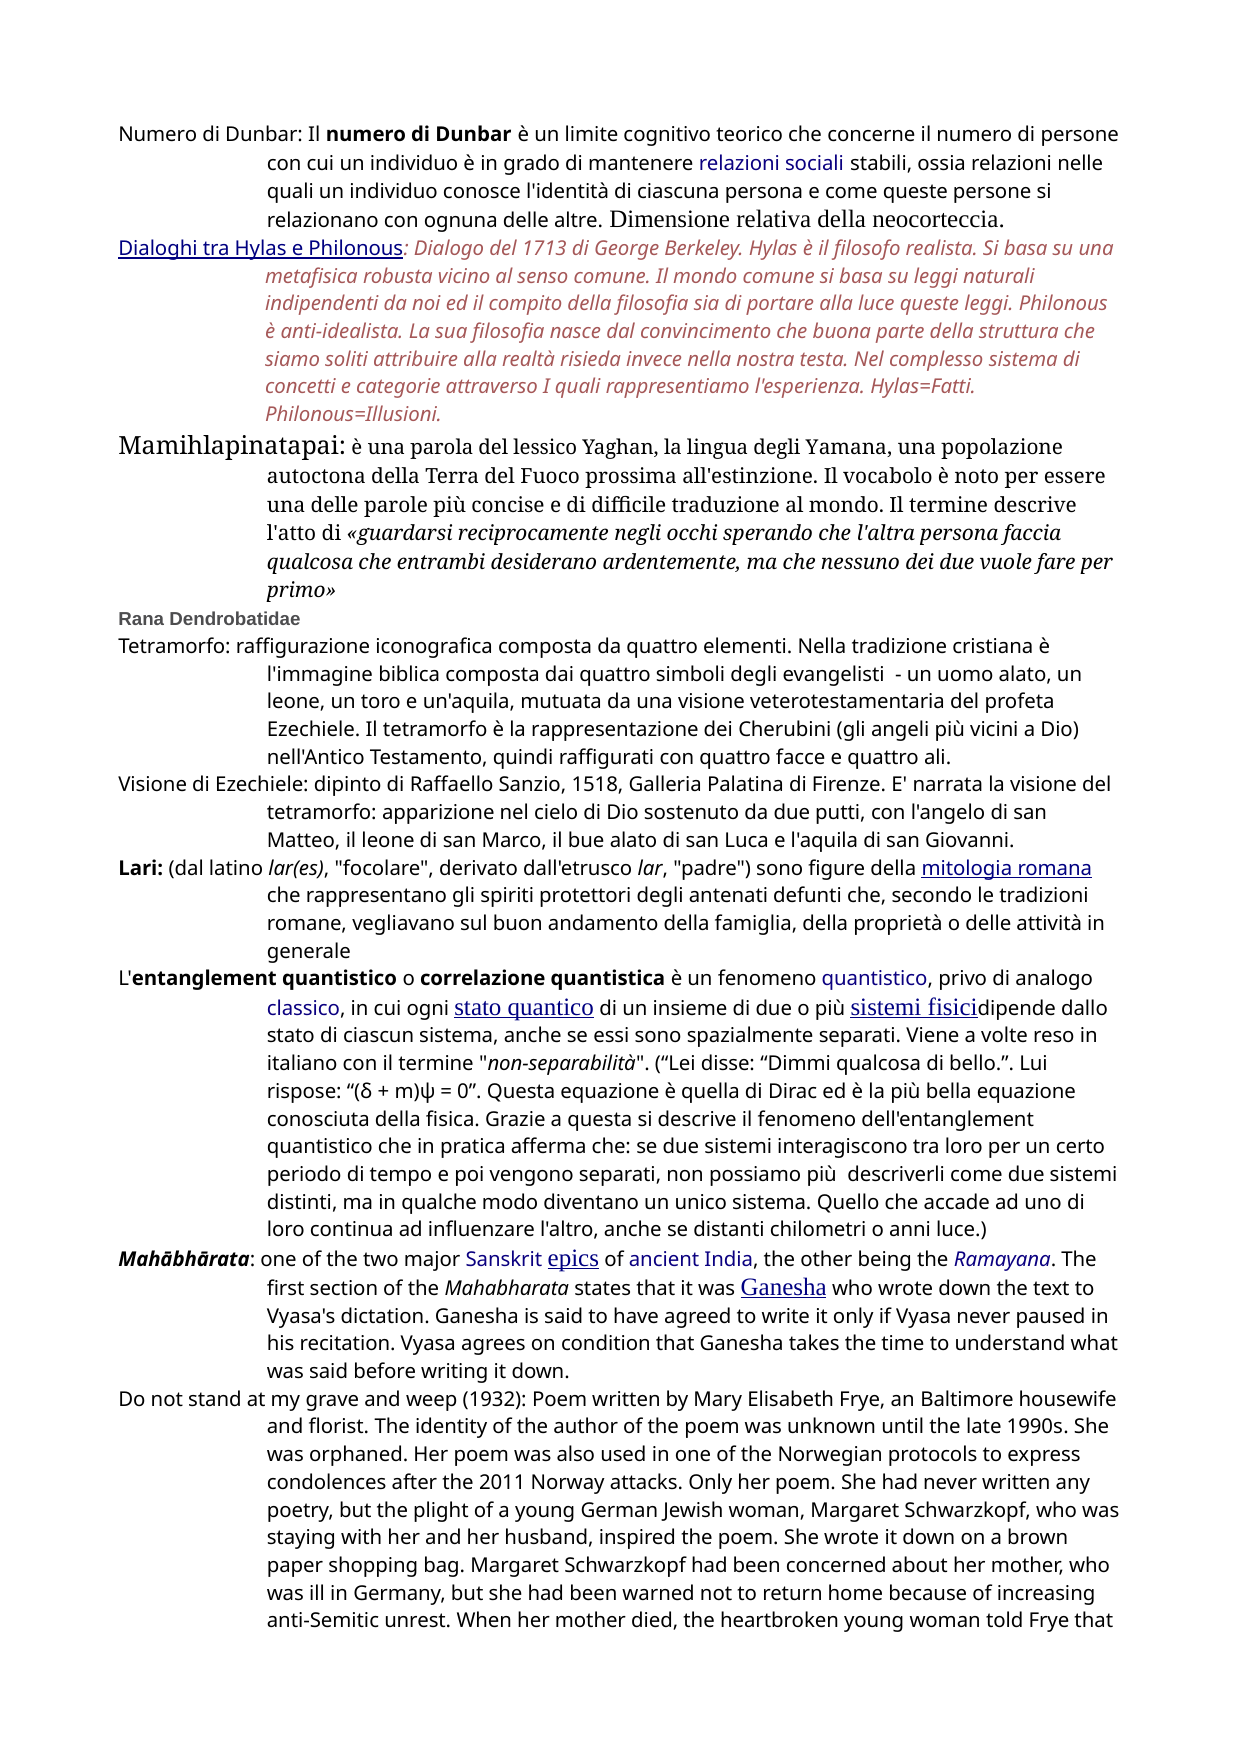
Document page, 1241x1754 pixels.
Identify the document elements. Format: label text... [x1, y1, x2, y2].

text Do not stand at my grave and weep (1932): Poem written by Mary Elisabeth Frye, an Baltimore housewife and florist. The identity of the author of the poem was unknown until the late 1990s. She was orphaned. Her poem was also used in one of the Norwegian protocols to express condolences after the 2011 Norway attacks. Only her poem. She had never written any poetry, but the plight of a young German Jewish woman, Margaret Schwarzkopf, who was staying with her and her husband, inspired the poem. She wrote it down on a brown paper shopping bag. Margaret Schwarzkopf had been concerned about her mother, who was ill in Germany, but she had been warned not to return home because of increasing anti-Semitic unrest. When her mother died, the heartbroken young woman told Frye that [118, 1384, 1122, 1634]
text Numero di Dunbar: Il numero di Dunbar è un limite cognitivo teorico che concerne il numero di persone con cui un individuo è in grado di mantenere relazioni sociali stabili, ossia relazioni nelle quali un individuo conosce l'identità di ciascuna persona e come queste persone si relazionano con ognuna delle altre. Dimensione relativa della neocorteccia. [118, 118, 1122, 234]
text Dialoghi tra Hylas e Philonous: Dialogo del 1713 di George Berkeley. Hylas è il filosofo realista. Si basa su una metafisica robusta vicino al senso comune. Il mondo comune si basa su leggi naturali indipendenti da noi ed il compito della filosofia sia di portare alla luce queste leggi. Philonous è anti-idealista. La sua filosofia nasce dal convincimento che buona parte della struttura che siamo soliti attribuire alla realtà risieda invece nella nostra testa. Nel complesso sistema di concetti e categorie attraverso I quali rappresentiamo l'esperienza. Hylas=Fatti. Philonous=Illusioni. [118, 234, 1122, 428]
text Mahābhārata: one of the two major Sanskrit epics of ancient India, the other being the Ramayana. The first section of the Mahabharata states that it was Ganesha who wrote down the text to Vyasa's dictation. Ganesha is said to have agreed to write it only if Vyasa never paused in his recitation. Vyasa agrees on condition that Ganesha takes the time to understand what was said before writing it down. [118, 1243, 1122, 1384]
text Tetramorfo: raffigurazione iconografica composta da quattro elementi. Nella tradizione cristiana è l'immagine biblica composta dai quattro simboli degli evangelisti - un uomo alato, un leone, un toro e un'aquila, mutuata da una visione veterotestamentaria del profeta Ezechiele. Il tetramorfo è la rappresentazione dei Cherubini (gli angeli più vicini a Dio) nell'Antico Testamento, quindi raffigurati con quattro facce e quattro ali. [118, 632, 1122, 770]
text Visione di Ezechiele: dipinto di Raffaello Sanzio, 1518, Galleria Palatina di Firenze. E' narrata la visione del tetramorfo: apparizione nel cielo di Dio sostenuto da due putti, con l'angelo di san Matteo, il leone di san Marco, il bue alato di san Luca e l'aquila di san Giovanni. [118, 770, 1122, 853]
text Rana Dendrobatidae [118, 604, 1122, 632]
text Mamihlapinatapai: è una parola del lessico Yaghan, la lingua degli Yamana, una popolazione autoctona della Terra del Fuoco prossima all'estinzione. Il vocabolo è noto per essere una delle parole più concise e di difficile traduzione al mondo. Il termine descrive l'atto di «guardarsi reciprocamente negli occhi sperando che l'altra persona faccia qualcosa che entrambi desiderano ardentemente, ma che nessuno dei due vuole fare per primo» [118, 428, 1122, 604]
text L'entanglement quantistico o correlazione quantistica è un fenomeno quantistico, privo di analogo classico, in cui ogni stato quantico di un insieme di due o più sistemi fisicidipende dallo stato di ciascun sistema, anche se essi sono spazialmente separati. Viene a volte reso in italiano con il termine "non-separabilità". (“Lei disse: “Dimmi qualcosa di bello.”. Lui rispose: “(δ + m)ψ = 0”. Questa equazione è quella di Dirac ed è la più bella equazione conosciuta della fisica. Grazie a questa si descrive il fenomeno dell'entanglement quantistico che in pratica afferma che: se due sistemi interagiscono tra loro per un certo periodo di tempo e poi vengono separati, non possiamo più descriverli come due sistemi distinti, ma in qualche modo diventano un unico sistema. Quello che accade ad uno di loro continua ad influenzare l'altro, anche se distanti chilometri o anni luce.) [118, 964, 1122, 1243]
text Lari: (dal latino lar(es), "focolare", derivato dall'etrusco lar, "padre") sono figure della mitologia romana che rappresentano gli spiriti protettori degli antenati defunti che, secondo le tradizioni romane, vegliavano sul buon andamento della famiglia, della proprietà o delle attività in generale [118, 853, 1122, 964]
